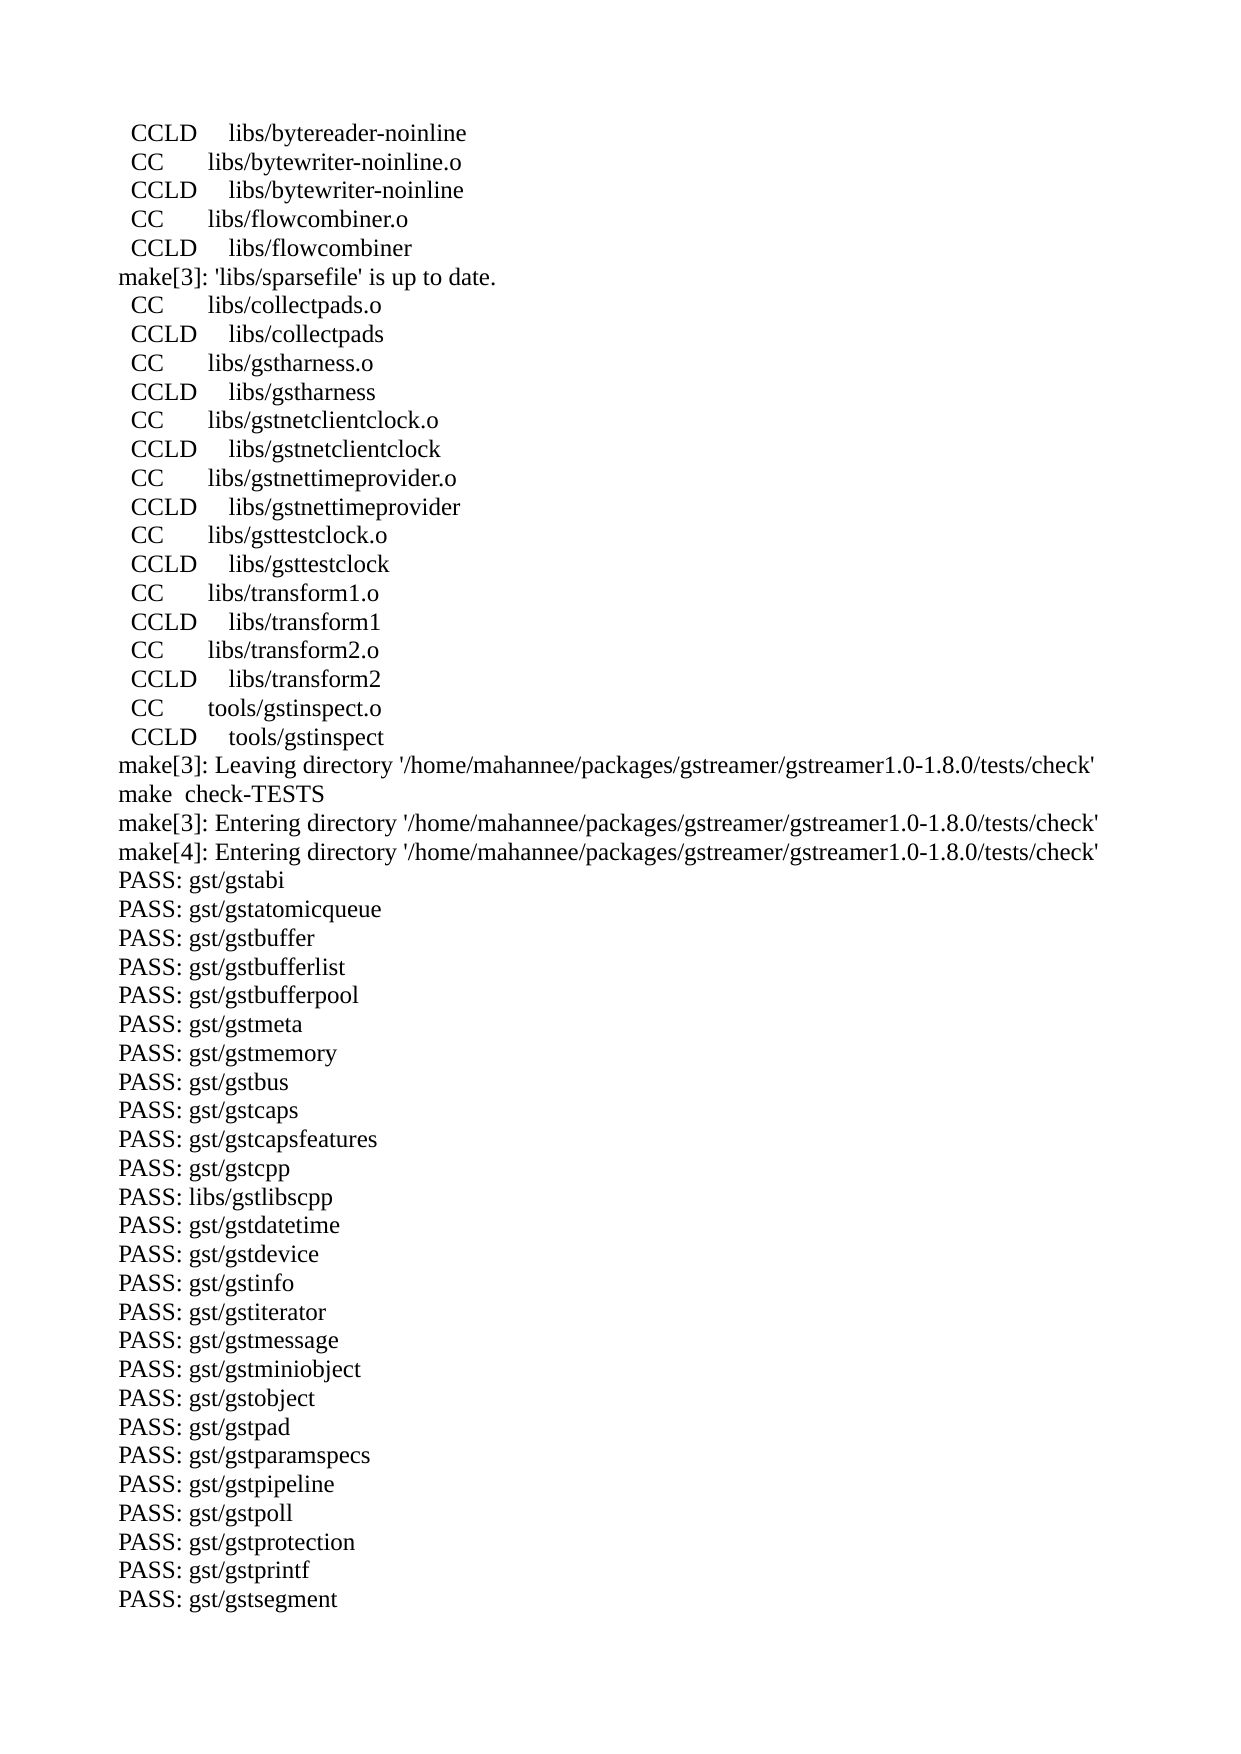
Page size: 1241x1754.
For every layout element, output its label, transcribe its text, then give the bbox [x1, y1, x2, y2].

text make[3]: Entering directory '/home/mahannee/packages/gstreamer/gstreamer1.0-1.8.0/tests/check' [118, 808, 1122, 837]
text CC libs/collectpads.o [118, 291, 1122, 319]
text PASS: gst/gstdatetime [118, 1211, 1122, 1239]
text CCLD libs/bytewriter-noinline [118, 176, 1122, 204]
text PASS: gst/gstpad [118, 1412, 1122, 1441]
text PASS: gst/gstbufferpool [118, 981, 1122, 1009]
text CC libs/gsttestclock.o [118, 521, 1122, 549]
text CCLD tools/gstinspect [118, 722, 1122, 751]
text CCLD libs/gstnettimeprovider [118, 492, 1122, 521]
text PASS: gst/gstbufferlist [118, 952, 1122, 981]
text PASS: gst/gstsegment [118, 1584, 1122, 1613]
text CCLD libs/gsttestclock [118, 549, 1122, 578]
text PASS: gst/gstpipeline [118, 1469, 1122, 1498]
text PASS: gst/gstbuffer [118, 923, 1122, 952]
text PASS: gst/gstdevice [118, 1239, 1122, 1268]
text PASS: libs/gstlibscpp [118, 1182, 1122, 1211]
text PASS: gst/gstiterator [118, 1297, 1122, 1326]
text CCLD libs/gstnetclientclock [118, 434, 1122, 463]
text PASS: gst/gstbus [118, 1067, 1122, 1096]
text CC libs/transform1.o [118, 578, 1122, 607]
text CC libs/transform2.o [118, 636, 1122, 664]
text CCLD libs/flowcombiner [118, 233, 1122, 262]
text CCLD libs/bytereader-noinline [118, 118, 1122, 147]
text CCLD libs/collectpads [118, 319, 1122, 348]
text PASS: gst/gstmeta [118, 1009, 1122, 1038]
text PASS: gst/gstparamspecs [118, 1441, 1122, 1469]
text CC libs/bytewriter-noinline.o [118, 147, 1122, 176]
text CC tools/gstinspect.o [118, 693, 1122, 722]
text PASS: gst/gstabi [118, 866, 1122, 894]
text PASS: gst/gstcpp [118, 1153, 1122, 1182]
text make[3]: 'libs/sparsefile' is up to date. [118, 262, 1122, 291]
text CCLD libs/transform2 [118, 664, 1122, 693]
text CC libs/gstharness.o [118, 348, 1122, 377]
text PASS: gst/gstobject [118, 1383, 1122, 1412]
text PASS: gst/gstmemory [118, 1038, 1122, 1067]
text PASS: gst/gstpoll [118, 1498, 1122, 1527]
text CCLD libs/gstharness [118, 377, 1122, 406]
text PASS: gst/gstminiobject [118, 1354, 1122, 1383]
text CC libs/gstnetclientclock.o [118, 406, 1122, 434]
text CC libs/gstnettimeprovider.o [118, 463, 1122, 492]
text make[3]: Leaving directory '/home/mahannee/packages/gstreamer/gstreamer1.0-1.8.0/tests/check' [118, 751, 1122, 779]
text PASS: gst/gstatomicqueue [118, 894, 1122, 923]
text CC libs/flowcombiner.o [118, 204, 1122, 233]
text PASS: gst/gstcapsfeatures [118, 1124, 1122, 1153]
text make[4]: Entering directory '/home/mahannee/packages/gstreamer/gstreamer1.0-1.8.0/tests/check' [118, 837, 1122, 866]
text make check-TESTS [118, 779, 1122, 808]
text PASS: gst/gstinfo [118, 1268, 1122, 1297]
text PASS: gst/gstprotection [118, 1527, 1122, 1556]
text PASS: gst/gstcaps [118, 1096, 1122, 1124]
text CCLD libs/transform1 [118, 607, 1122, 636]
text PASS: gst/gstmessage [118, 1326, 1122, 1354]
text PASS: gst/gstprintf [118, 1556, 1122, 1584]
